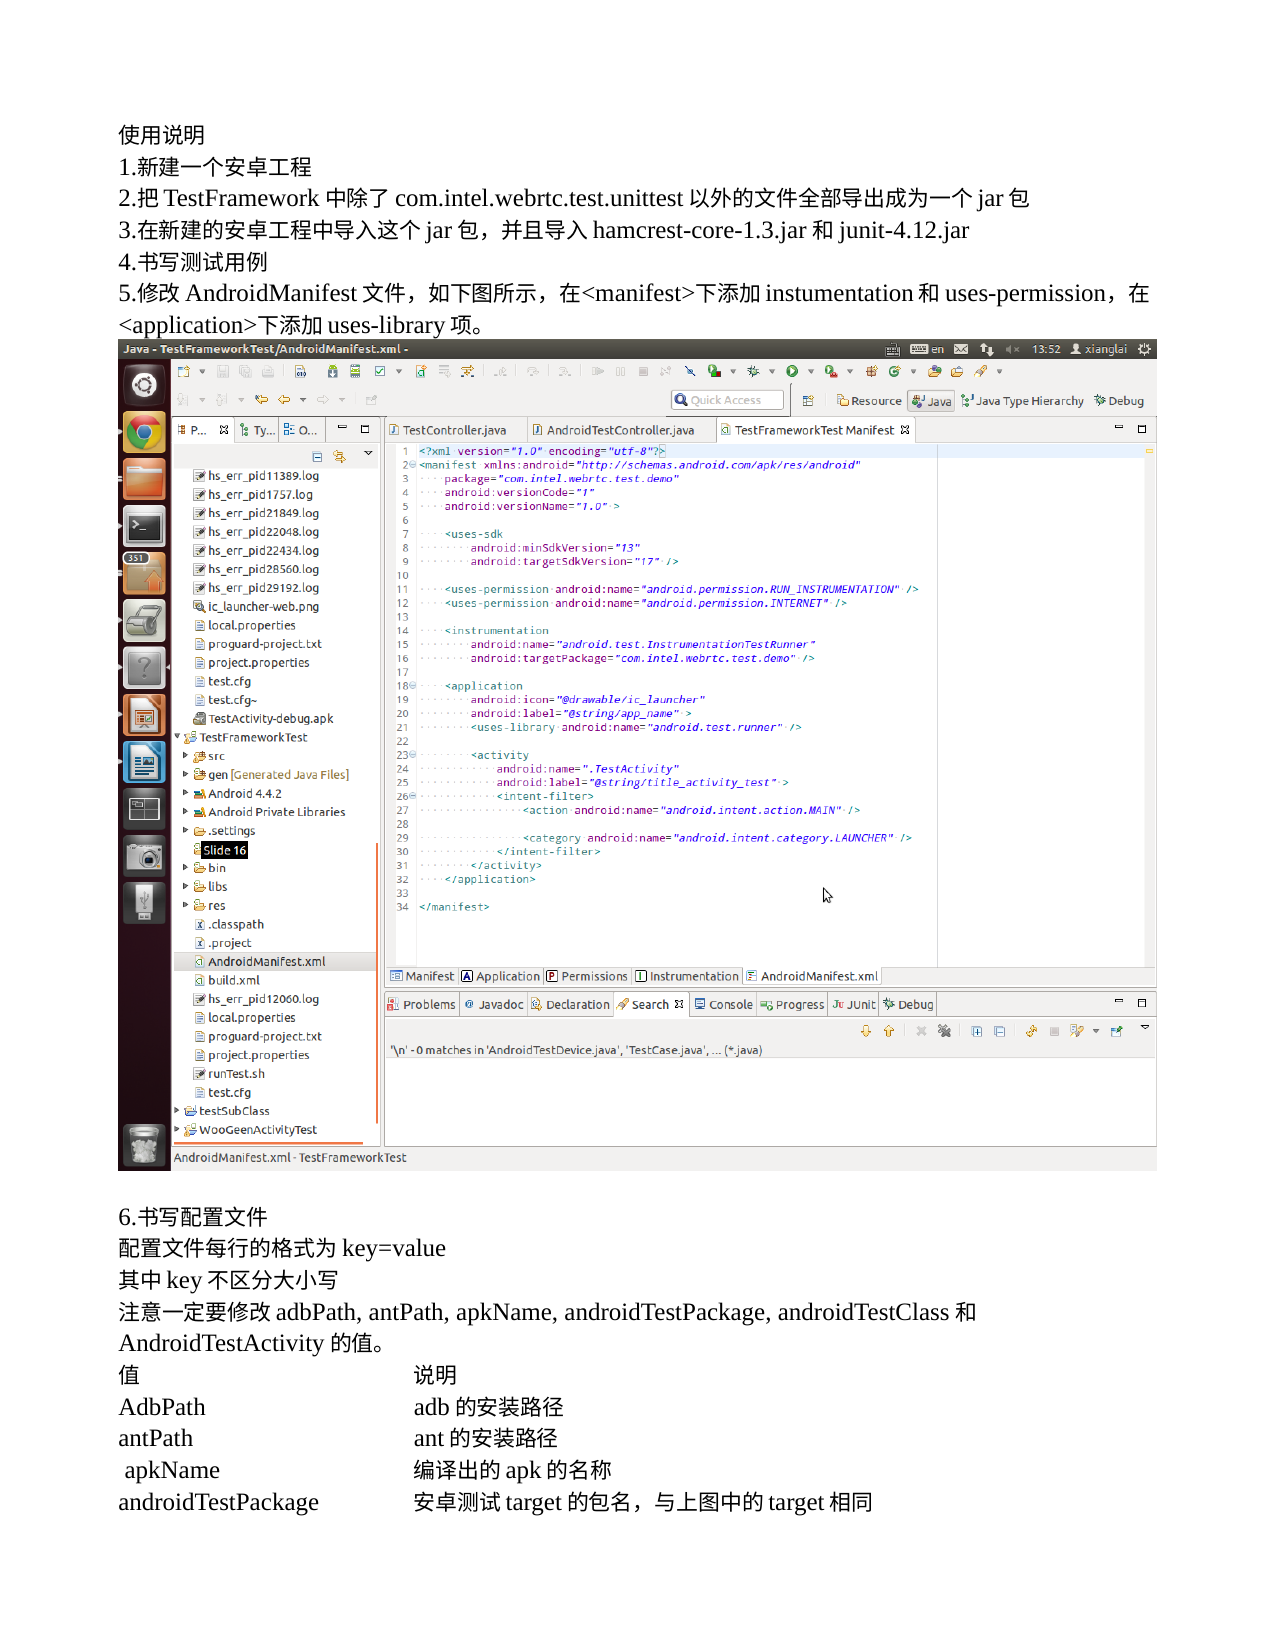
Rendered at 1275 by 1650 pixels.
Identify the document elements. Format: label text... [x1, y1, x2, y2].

text 配置文件每行的格式为 key=value [118, 1231, 1157, 1263]
text 使用说明 [118, 118, 1157, 150]
text 6.书写配置文件 [118, 1199, 1157, 1231]
text 5.修改AndroidManifest文件，如下图所示，在<manifest>下添加instumentation和uses-permission，在<application>下添加uses-library项。 [118, 276, 1157, 339]
text antPath ant的安装路径 [118, 1421, 1157, 1453]
picture [118, 339, 1157, 1171]
text 1.新建一个安卓工程 [118, 150, 1157, 181]
text 2.把TestFramework中除了com.intel.webrtc.test.unittest以外的文件全部导出成为一个jar包 [118, 181, 1157, 213]
text 4.书写测试用例 [118, 245, 1157, 276]
text androidTestPackage 安卓测试target的包名，与上图中的target相同 [118, 1484, 1157, 1516]
text 其中key不区分大小写 [118, 1263, 1157, 1294]
text 注意一定要修改adbPath, antPath, apkName, androidTestPackage, androidTestClass和AndroidTestActivity的值。 [118, 1294, 1157, 1358]
text 值 说明 [118, 1358, 1157, 1389]
text apkName 编译出的apk的名称 [118, 1453, 1157, 1484]
text AdbPath adb的安装路径 [118, 1389, 1157, 1421]
text 3.在新建的安卓工程中导入这个jar包，并且导入hamcrest-core-1.3.jar 和junit-4.12.jar [118, 213, 1157, 245]
